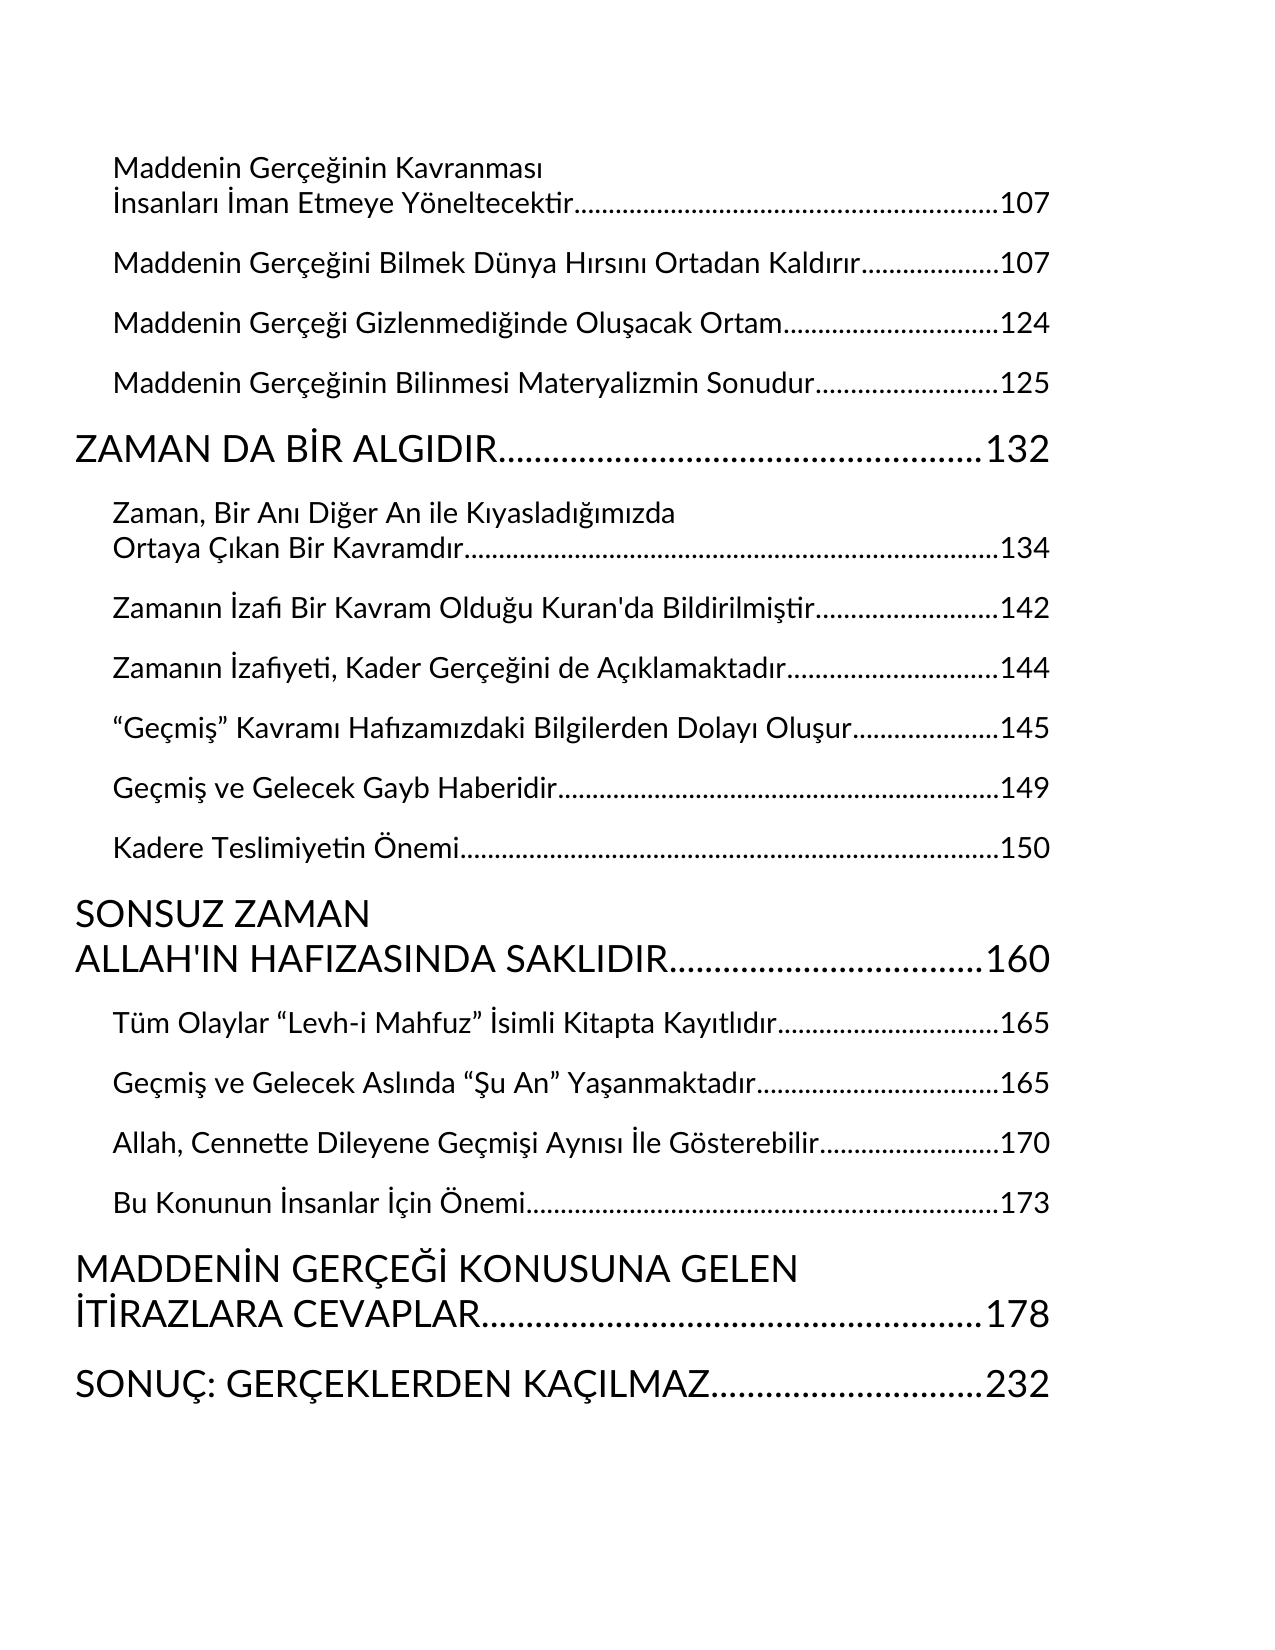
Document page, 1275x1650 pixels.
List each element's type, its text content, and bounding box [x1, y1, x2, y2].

subtitle MADDENİN GERÇEĞİ KONUSUNA GELEN İTİRAZLARA CEVAPLAR 178 [75, 1245, 1200, 1335]
subtitle Maddenin Gerçeği Gizlenmediğinde Oluşacak Ortam 124 [112, 305, 1200, 340]
subtitle SONSUZ ZAMAN ALLAH'IN HAFIZASINDA SAKLIDIR 160 [75, 890, 1200, 980]
subtitle ZAMAN DA BİR ALGIDIR 132 [75, 425, 1200, 470]
subtitle SONUÇ: GERÇEKLERDEN KAÇILMAZ 232 [75, 1360, 1200, 1405]
subtitle Maddenin Gerçeğinin Kavranması İnsanları İman Etmeye Yöneltecektir 107 [112, 150, 1200, 220]
subtitle “Geçmiş” Kavramı Hafızamızdaki Bilgilerden Dolayı Oluşur 145 [112, 710, 1200, 745]
subtitle Kadere Teslimiyetin Önemi 150 [112, 830, 1200, 865]
subtitle Geçmiş ve Gelecek Aslında “Şu An” Yaşanmaktadır 165 [112, 1065, 1200, 1100]
subtitle Allah, Cennette Dileyene Geçmişi Aynısı İle Gösterebilir 170 [112, 1125, 1200, 1160]
subtitle Maddenin Gerçeğini Bilmek Dünya Hırsını Ortadan Kaldırır 107 [112, 245, 1200, 280]
subtitle Maddenin Gerçeğinin Bilinmesi Materyalizmin Sonudur 125 [112, 365, 1200, 400]
subtitle Zaman, Bir Anı Diğer An ile Kıyasladığımızda Ortaya Çıkan Bir Kavramdır 134 [112, 495, 1200, 565]
subtitle Geçmiş ve Gelecek Gayb Haberidir 149 [112, 770, 1200, 805]
subtitle Zamanın İzafi Bir Kavram Olduğu Kuran'da Bildirilmiştir 142 [112, 590, 1200, 625]
subtitle Zamanın İzafiyeti, Kader Gerçeğini de Açıklamaktadır 144 [112, 650, 1200, 685]
subtitle Tüm Olaylar “Levh-i Mahfuz” İsimli Kitapta Kayıtlıdır 165 [112, 1005, 1200, 1040]
subtitle Bu Konunun İnsanlar İçin Önemi 173 [112, 1185, 1200, 1220]
